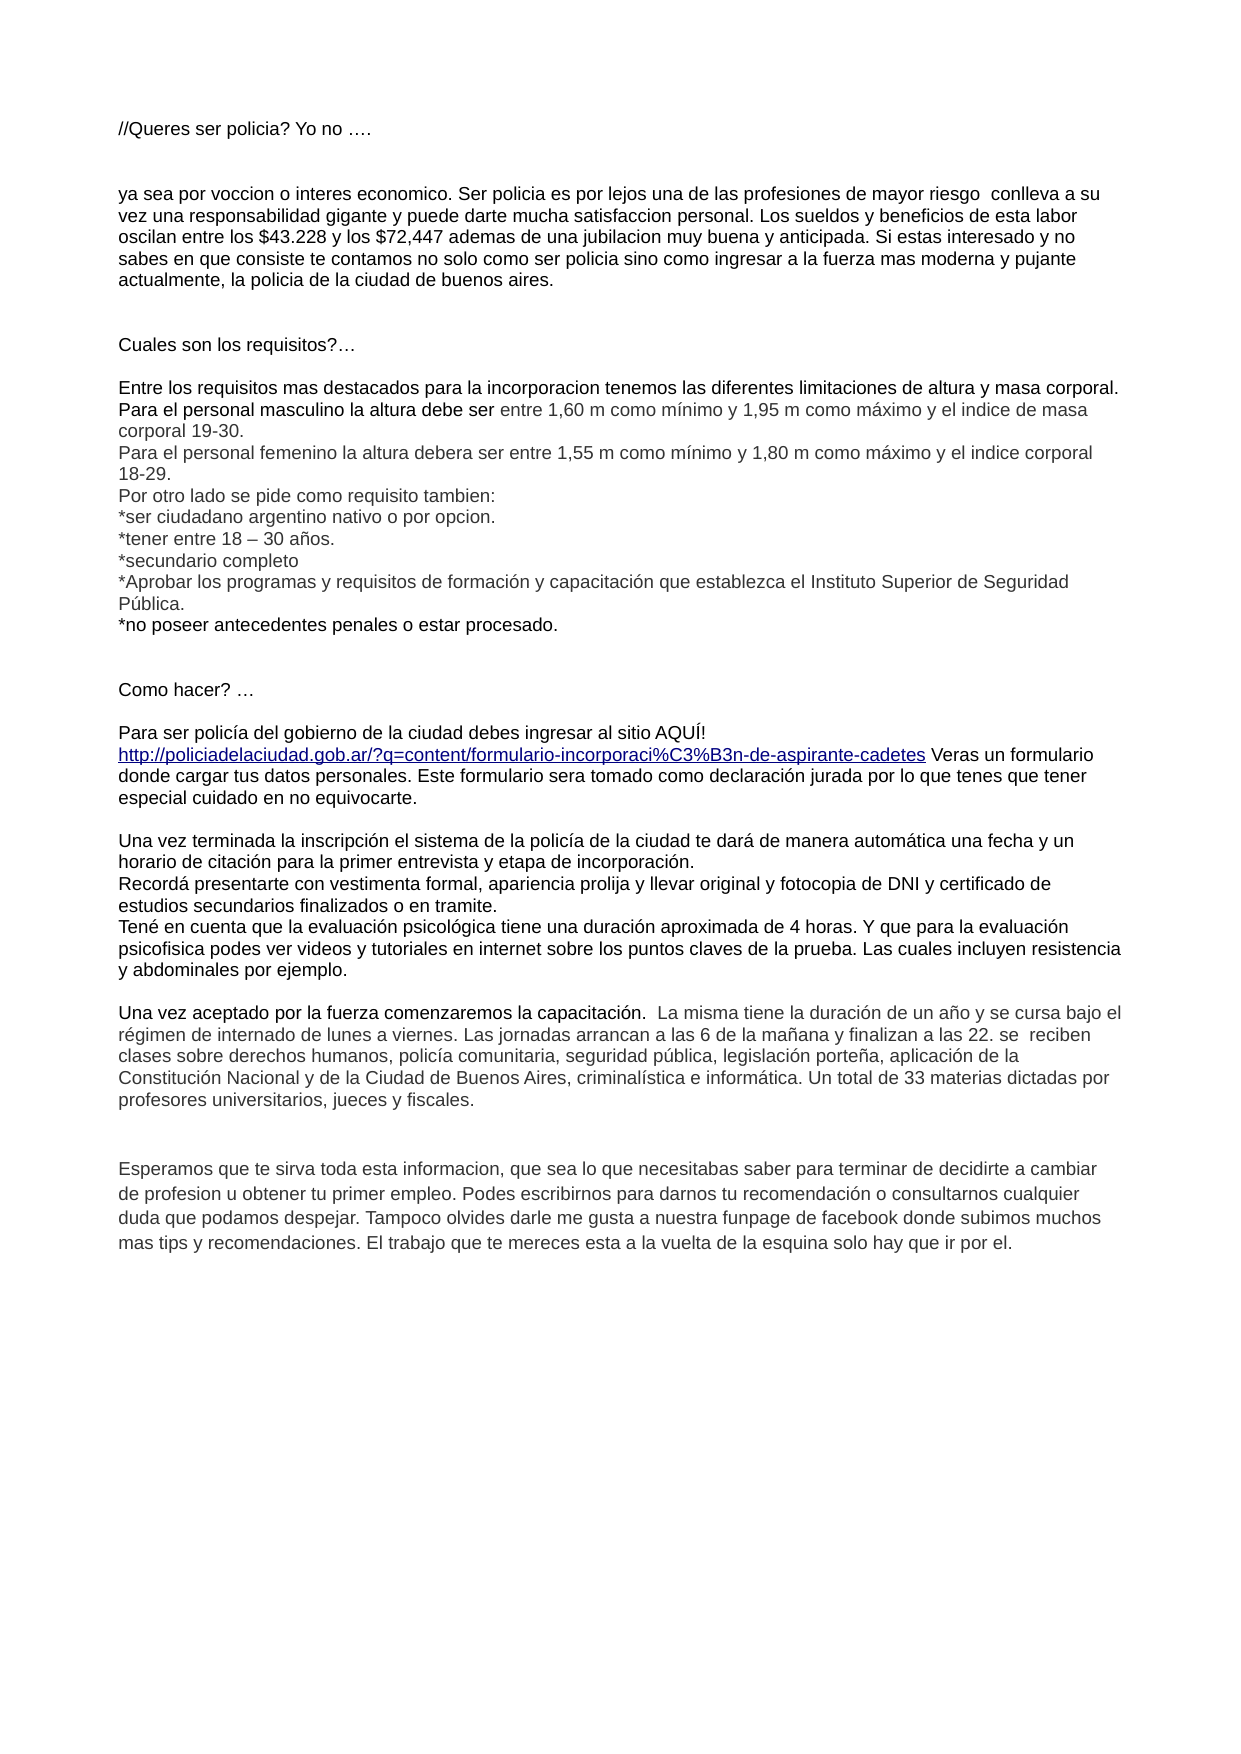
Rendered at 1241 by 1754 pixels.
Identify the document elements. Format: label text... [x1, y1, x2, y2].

text *ser ciudadano argentino nativo o por opcion. [118, 506, 1122, 528]
text Para el personal femenino la altura debera ser entre 1,55 m como mínimo y 1,80 m como máximo y el indice corporal 18-29. [118, 442, 1122, 485]
text *Aprobar los programas y requisitos de formación y capacitación que establezca el Instituto Superior de Seguridad Pública. [118, 571, 1122, 614]
text *secundario completo [118, 549, 1122, 571]
text Recordá presentarte con vestimenta formal, apariencia prolija y llevar original y fotocopia de DNI y certificado de estudios secundarios finalizados o en tramite. [118, 873, 1122, 916]
text Para el personal masculino la altura debe ser entre 1,60 m como mínimo y 1,95 m como máximo y el indice de masa corporal 19-30. [118, 398, 1122, 442]
text Una vez aceptado por la fuerza comenzaremos la capacitación. La misma tiene la duración de un año y se cursa bajo el régimen de internado de lunes a viernes. Las jornadas arrancan a las 6 de la mañana y finalizan a las 22. se reciben clases sobre derechos humanos, policía comunitaria, seguridad pública, legislación porteña, aplicación de la Constitución Nacional y de la Ciudad de Buenos Aires, criminalística e informática. Un total de 33 materias dictadas por profesores universitarios, jueces y fiscales. [118, 1002, 1122, 1110]
text Por otro lado se pide como requisito tambien: [118, 485, 1122, 506]
text *tener entre 18 – 30 años. [118, 528, 1122, 549]
text Cuales son los requisitos?… [118, 334, 1122, 355]
text *no poseer antecedentes penales o estar procesado. [118, 614, 1122, 636]
text Para ser policía del gobierno de la ciudad debes ingresar al sitio AQUÍ! http://policiadelaciudad.gob.ar/?q=content/formulario-incorporaci%C3%B3n-de-aspirante-cadetes Veras un formulario donde cargar tus datos personales. Este formulario sera tomado como declaración jurada por lo que tenes que tener especial cuidado en no equivocarte. [118, 722, 1122, 808]
text //Queres ser policia? Yo no …. [118, 118, 1122, 140]
text Entre los requisitos mas destacados para la incorporacion tenemos las diferentes limitaciones de altura y masa corporal. [118, 377, 1122, 398]
text Una vez terminada la inscripción el sistema de la policía de la ciudad te dará de manera automática una fecha y un horario de citación para la primer entrevista y etapa de incorporación. [118, 830, 1122, 873]
text Como hacer? … [118, 679, 1122, 700]
text ya sea por voccion o interes economico. Ser policia es por lejos una de las profesiones de mayor riesgo conlleva a su vez una responsabilidad gigante y puede darte mucha satisfaccion personal. Los sueldos y beneficios de esta labor oscilan entre los $43.228 y los $72,447 ademas de una jubilacion muy buena y anticipada. Si estas interesado y no sabes en que consiste te contamos no solo como ser policia sino como ingresar a la fuerza mas moderna y pujante actualmente, la policia de la ciudad de buenos aires. [118, 183, 1122, 291]
text Tené en cuenta que la evaluación psicológica tiene una duración aproximada de 4 horas. Y que para la evaluación psicofisica podes ver videos y tutoriales en internet sobre los puntos claves de la prueba. Las cuales incluyen resistencia y abdominales por ejemplo. [118, 916, 1122, 981]
text Esperamos que te sirva toda esta informacion, que sea lo que necesitabas saber para terminar de decidirte a cambiar de profesion u obtener tu primer empleo. Podes escribirnos para darnos tu recomendación o consultarnos cualquier duda que podamos despejar. Tampoco olvides darle me gusta a nuestra funpage de facebook donde subimos muchos mas tips y recomendaciones. El trabajo que te mereces esta a la vuelta de la esquina solo hay que ir por el. [118, 1158, 1122, 1287]
